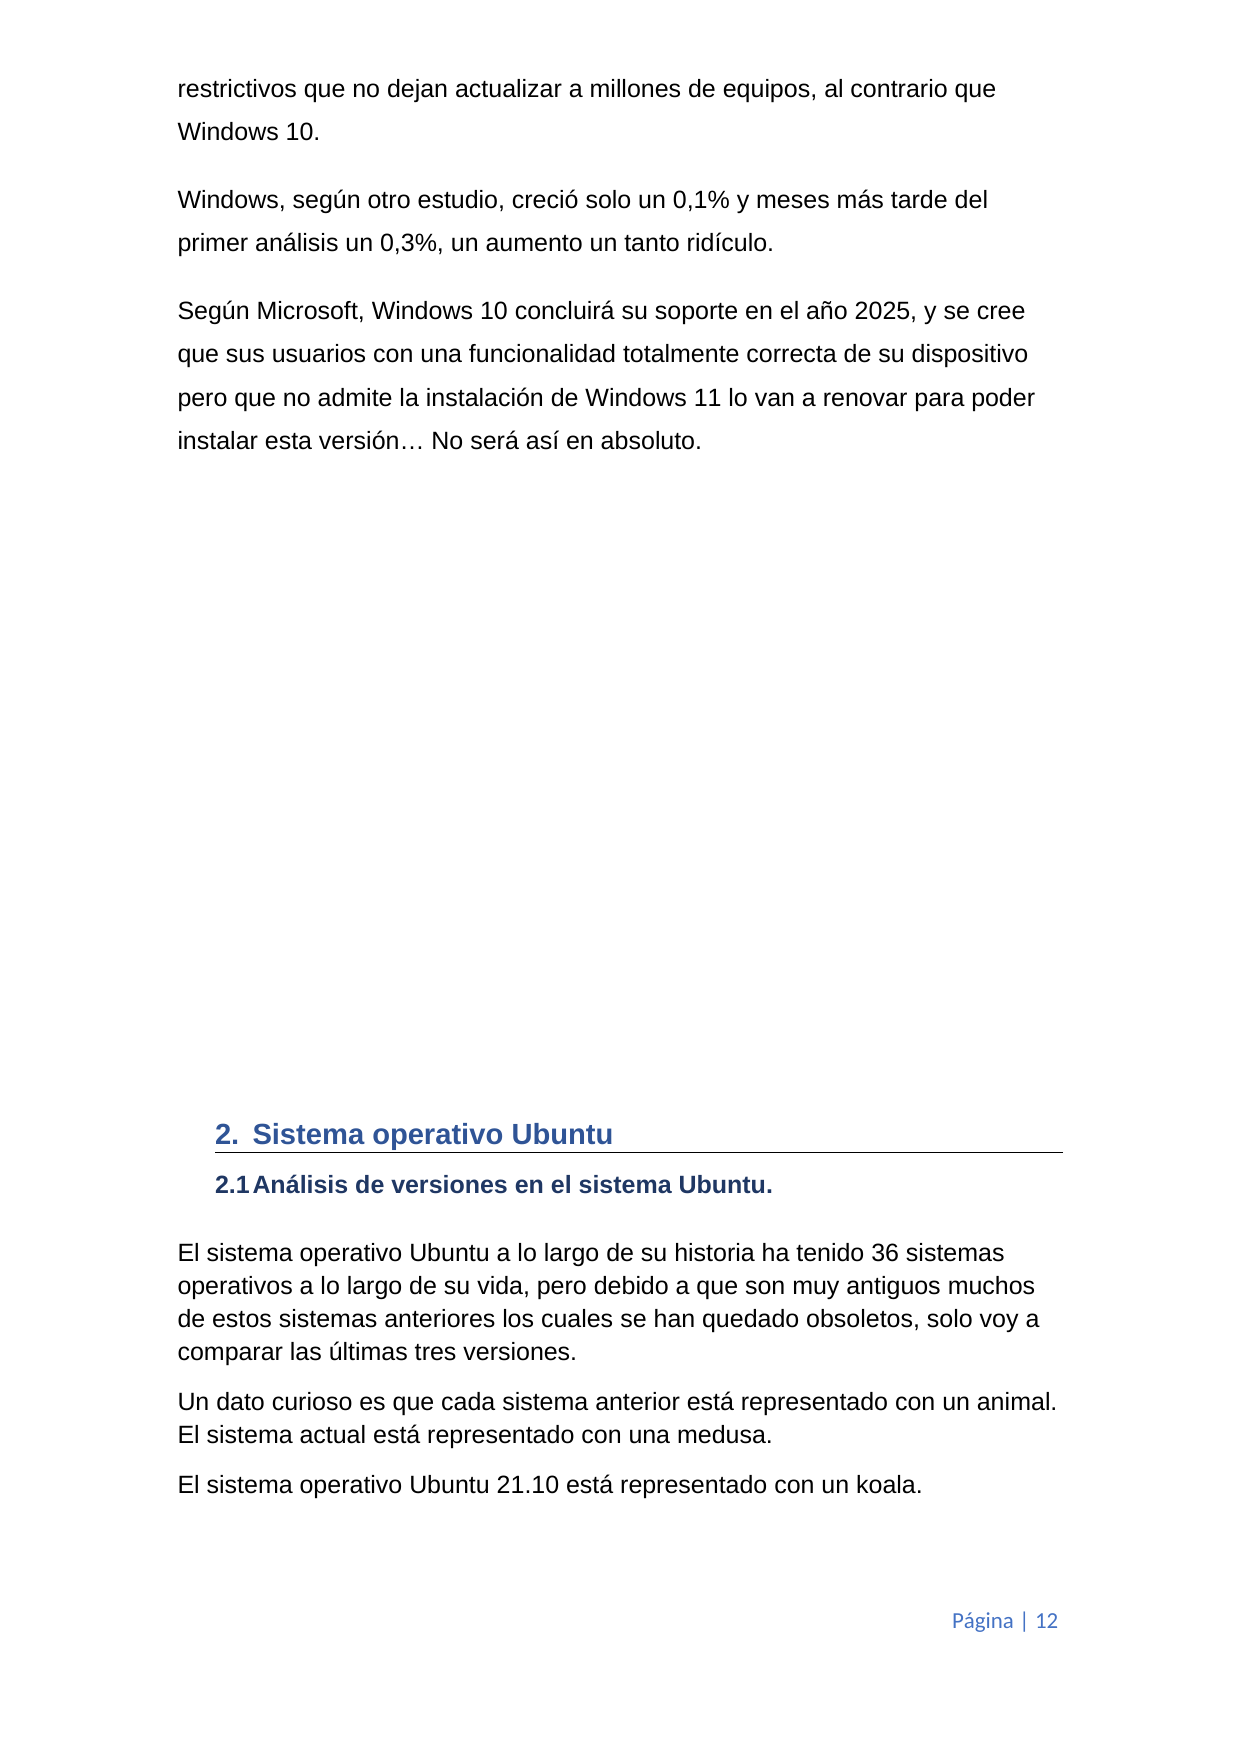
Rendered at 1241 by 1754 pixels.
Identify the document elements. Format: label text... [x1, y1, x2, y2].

text Windows, según otro estudio, creció solo un 0,1% y meses más tarde del primer análisis un 0,3%, un aumento un tanto ridículo. [177, 185, 1063, 257]
text El sistema operativo Ubuntu 21.10 está representado con un koala. [177, 1470, 1063, 1498]
text restrictivos que no dejan actualizar a millones de equipos, al contrario que Windows 10. [177, 74, 1063, 146]
text Un dato curioso es que cada sistema anterior está representado con un animal. El sistema actual está representado con una medusa. [177, 1387, 1063, 1449]
text Según Microsoft, Windows 10 concluirá su soporte en el año 2025, y se cree que sus usuarios con una funcionalidad totalmente correcta de su dispositivo pero que no admite la instalación de Windows 11 lo van a renovar para poder instalar esta versión… No será así en absoluto. [177, 296, 1063, 454]
text El sistema operativo Ubuntu a lo largo de su historia ha tenido 36 sistemas operativos a lo largo de su vida, pero debido a que son muy antiguos muchos de estos sistemas anteriores los cuales se han quedado obsoletos, solo voy a comparar las últimas tres versiones. [177, 1238, 1063, 1366]
list Análisis de versiones en el sistema Ubuntu. [215, 1170, 1063, 1199]
list Sistema operativo Ubuntu [215, 1117, 1063, 1152]
